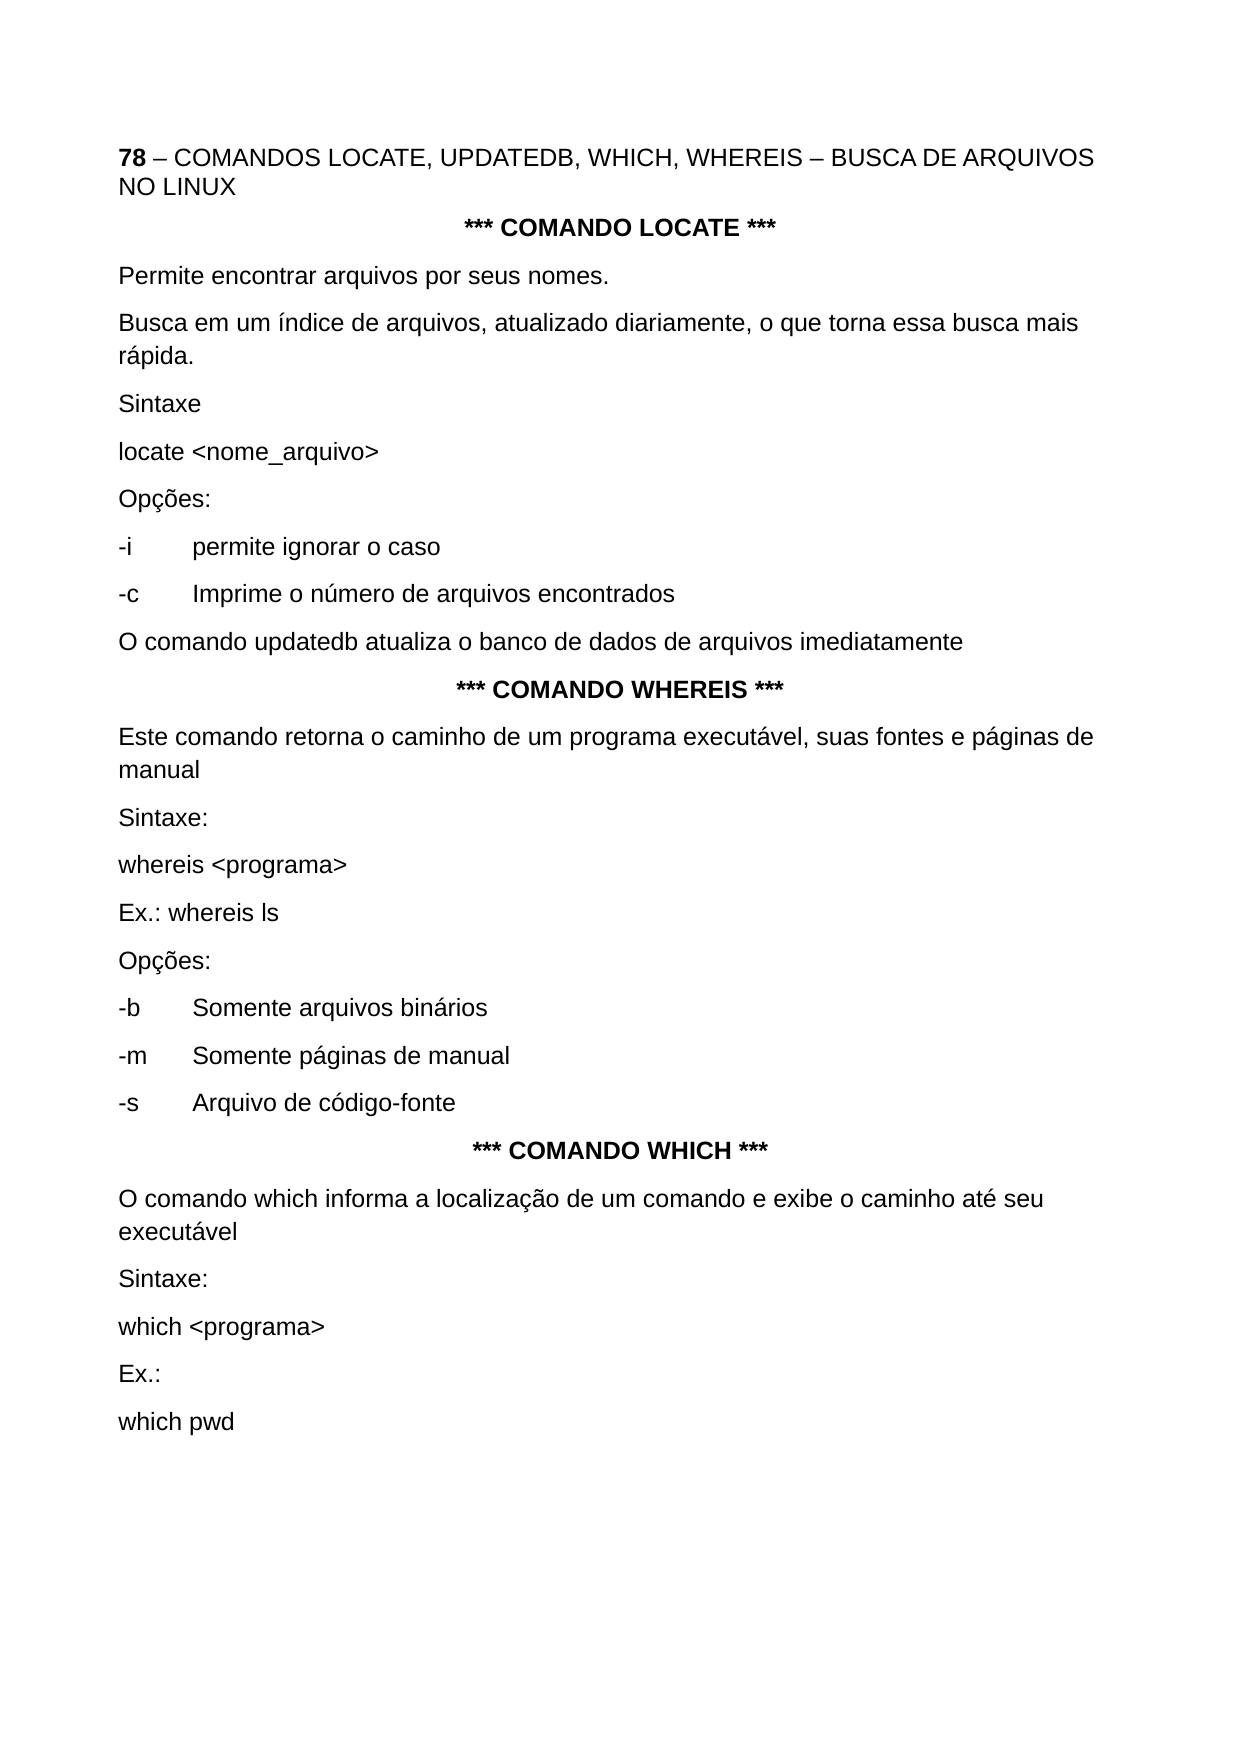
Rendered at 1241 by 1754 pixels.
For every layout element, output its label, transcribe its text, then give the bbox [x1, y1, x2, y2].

text O comando updatedb atualiza o banco de dados de arquivos imediatamente [118, 627, 1122, 656]
text which pwd [118, 1407, 1122, 1436]
text -m Somente páginas de manual [118, 1041, 1122, 1069]
text *** COMANDO LOCATE *** [118, 213, 1122, 242]
text *** COMANDO WHICH *** [118, 1136, 1122, 1165]
text locate <nome_arquivo> [118, 437, 1122, 465]
text Ex.: whereis ls [118, 898, 1122, 927]
text Permite encontrar arquivos por seus nomes. [118, 261, 1122, 289]
text -c Imprime o número de arquivos encontrados [118, 579, 1122, 608]
text Sintaxe: [118, 803, 1122, 832]
text -i permite ignorar o caso [118, 532, 1122, 561]
text Opções: [118, 484, 1122, 513]
text *** COMANDO WHEREIS *** [118, 674, 1122, 703]
text O comando which informa a localização de um comando e exibe o caminho até seu executável [118, 1184, 1122, 1245]
text Busca em um índice de arquivos, atualizado diariamente, o que torna essa busca mais rápida. [118, 308, 1122, 370]
text Este comando retorna o caminho de um programa executável, suas fontes e páginas de manual [118, 722, 1122, 784]
text whereis <programa> [118, 850, 1122, 879]
text which <programa> [118, 1312, 1122, 1341]
text Sintaxe [118, 389, 1122, 418]
text Ex.: [118, 1359, 1122, 1388]
subtitle 78 – COMANDOS LOCATE, UPDATEDB, WHICH, WHEREIS – BUSCA DE ARQUIVOS NO LINUX [118, 143, 1122, 201]
text Sintaxe: [118, 1264, 1122, 1293]
text -b Somente arquivos binários [118, 993, 1122, 1022]
text -s Arquivo de código-fonte [118, 1088, 1122, 1117]
text Opções: [118, 946, 1122, 974]
